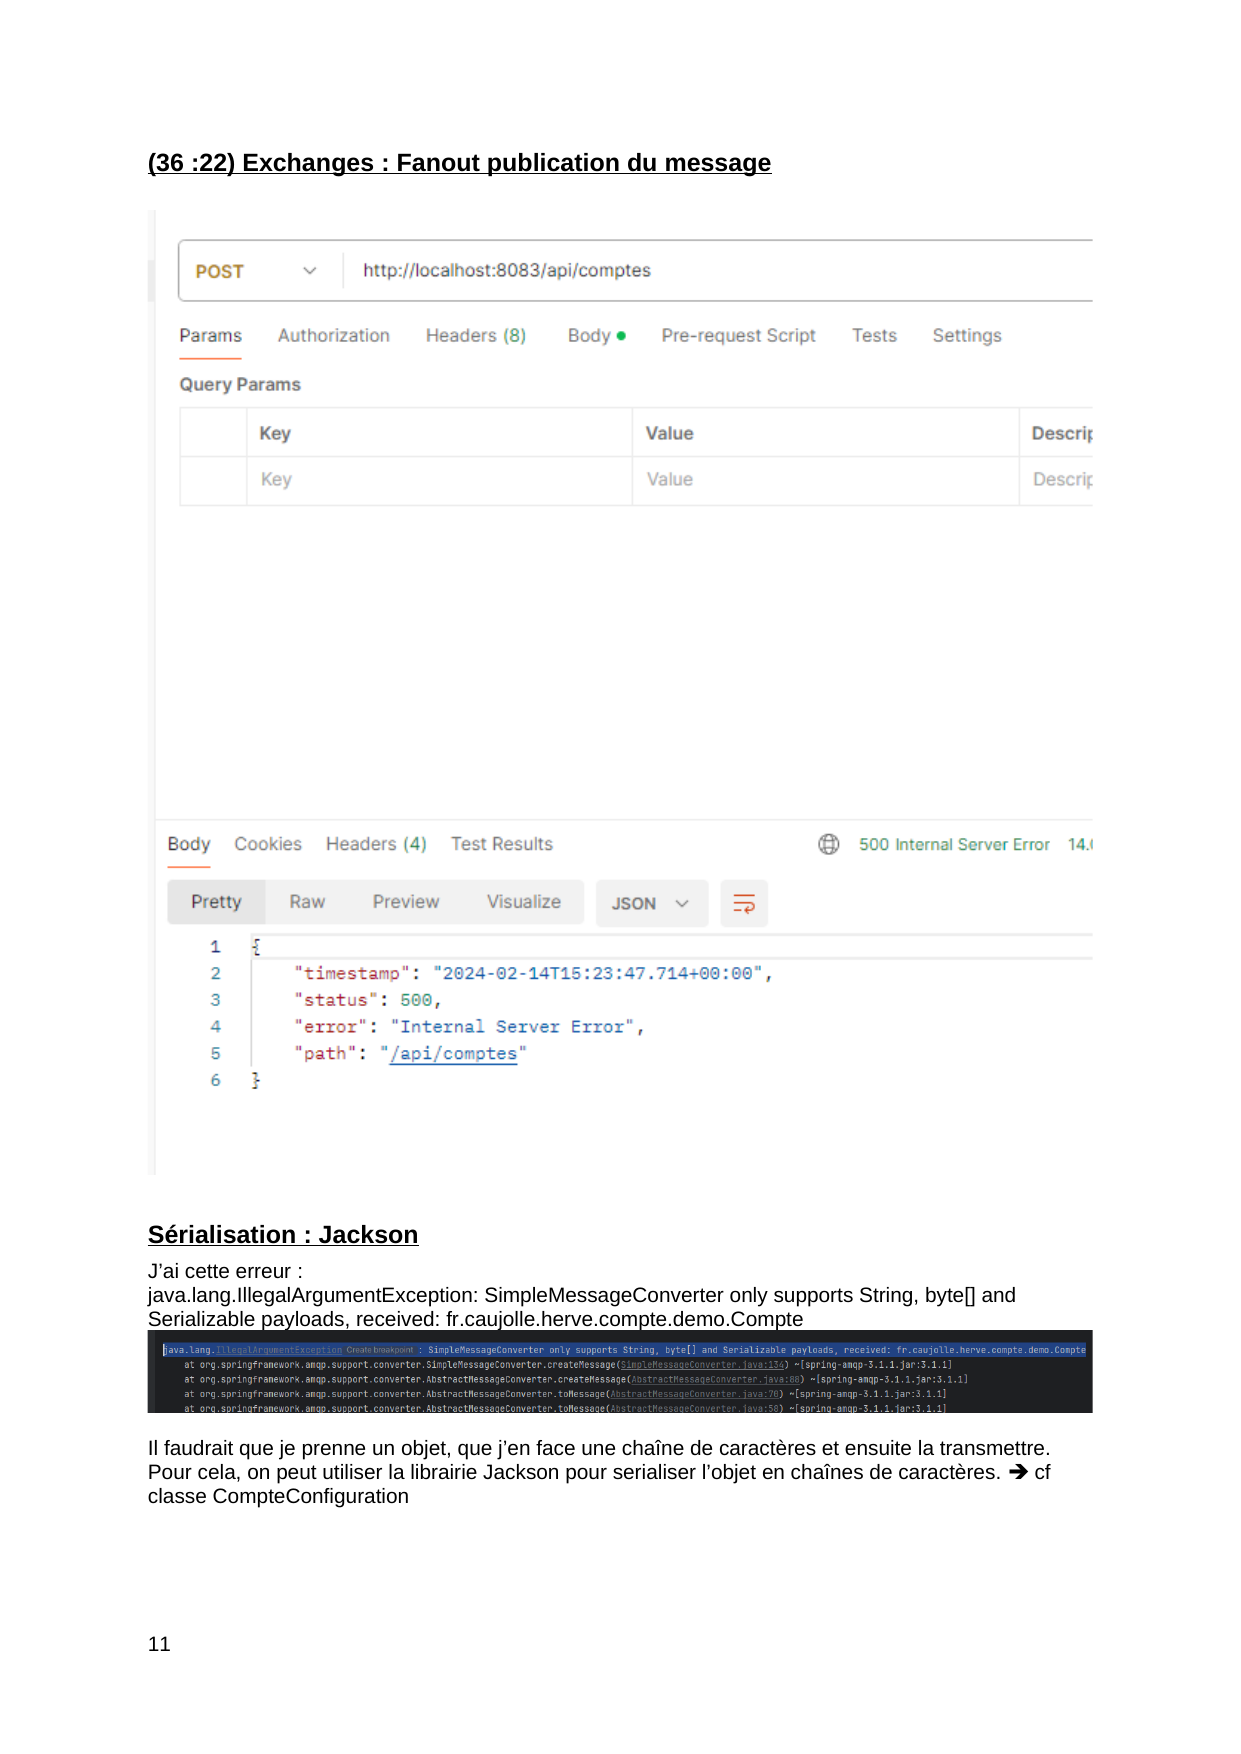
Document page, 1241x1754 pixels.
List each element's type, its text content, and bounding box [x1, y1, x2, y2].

subtitle Sérialisation : Jackson [148, 1220, 1093, 1248]
list Il faudrait que je prenne un objet, que j’en face une chaîne de caractères et ensuite la transmettre. [148, 1436, 1093, 1460]
text java.lang.IllegalArgumentException: SimpleMessageConverter only supports String, byte[] and Serializable payloads, received: fr.caujolle.herve.compte.demo.Compte [148, 1283, 1093, 1330]
picture [147, 1330, 1093, 1413]
subtitle (36 :22) Exchanges : Fanout publication du message [148, 148, 1093, 176]
text Pour cela, on peut utiliser la librairie Jackson pour serialiser l’objet en chaînes de caractères.  cf classe CompteConfiguration [148, 1460, 1093, 1508]
text J’ai cette erreur : [148, 1259, 1093, 1283]
picture [147, 210, 1093, 1175]
